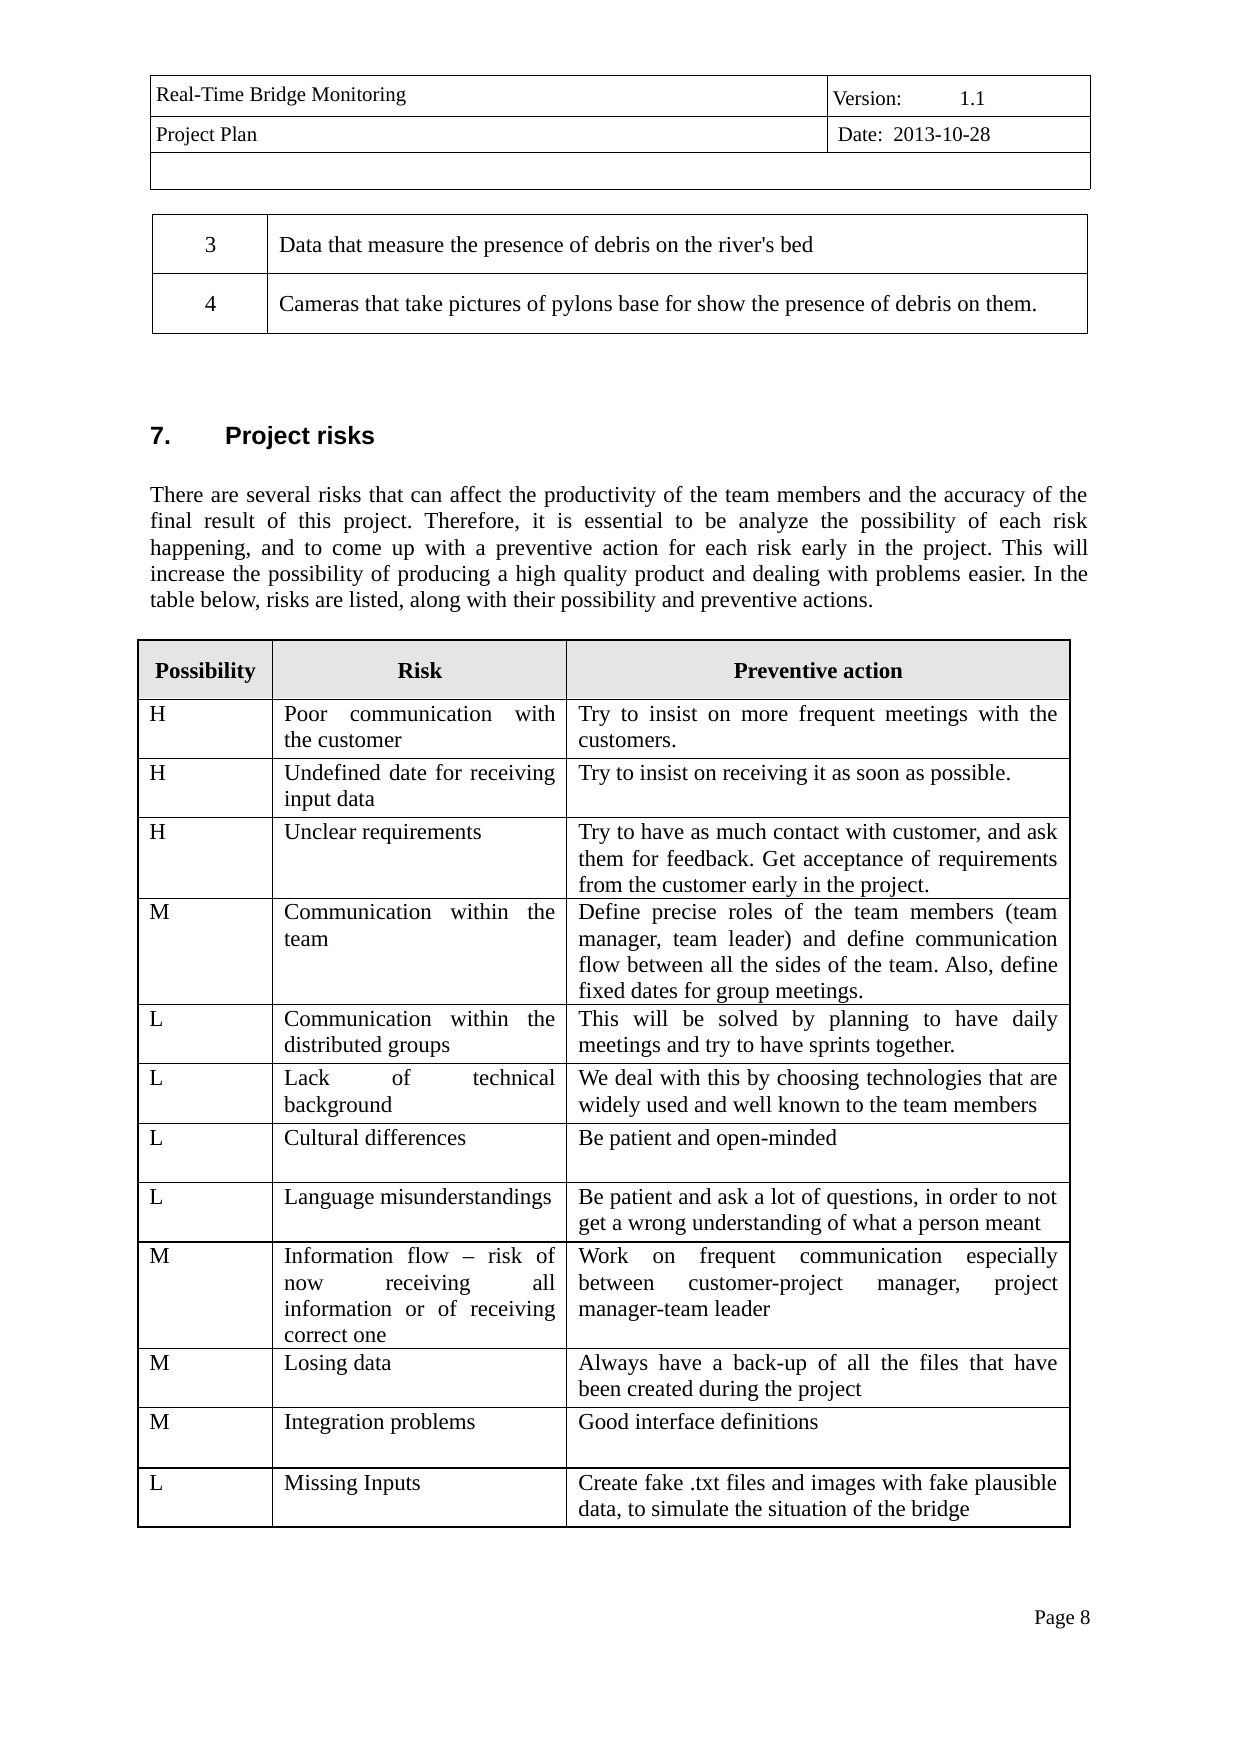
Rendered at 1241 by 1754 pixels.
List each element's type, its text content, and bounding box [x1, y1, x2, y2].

table_cell M [139, 1408, 272, 1467]
table_cell Be patient and open-minded [567, 1124, 1069, 1182]
table_cell Communication within the distributed groups [273, 1005, 566, 1063]
table_cell Try to insist on more frequent meetings with the customers. [567, 700, 1069, 758]
text There are several risks that can affect the productivity of the team members and the accuracy of the final result of this project. Therefore, it is essential to be analyze the possibility of each risk happening, and to come up with a preventive action for each risk early in the project. This will increase the possibility of producing a high quality product and dealing with problems easier. In the table below, risks are listed, along with their possibility and preventive actions. [150, 481, 1090, 613]
table_cell H [139, 700, 272, 758]
table_cell M [139, 1349, 272, 1407]
table_cell Define precise roles of the team members (team manager, team leader) and define communication flow between all the sides of the team. Also, define fixed dates for group meetings. [567, 899, 1069, 1004]
table_cell Good interface definitions [567, 1408, 1069, 1467]
table_cell M [139, 899, 272, 1004]
table_header Risk [273, 641, 566, 698]
table_cell Poor communication with the customer [273, 700, 566, 758]
table_header Possibility [139, 641, 272, 698]
table_cell Information flow – risk of now receiving all information or of receiving correct one [273, 1243, 566, 1348]
table_cell Work on frequent communication especially between customer-project manager, project manager-team leader [567, 1243, 1069, 1348]
table_cell Undefined date for receiving input data [273, 759, 566, 817]
table_cell Unclear requirements [273, 818, 566, 897]
table_cell L [139, 1005, 272, 1063]
table_cell This will be solved by planning to have daily meetings and try to have sprints together. [567, 1005, 1069, 1063]
table_cell We deal with this by choosing technologies that are widely used and well known to the team members [567, 1064, 1069, 1123]
table_cell Cultural differences [273, 1124, 566, 1182]
table_header Preventive action [567, 641, 1069, 698]
table_cell Data that measure the presence of debris on the river's bed [268, 215, 1087, 273]
table_cell L [139, 1064, 272, 1123]
table_cell Language misunderstandings [273, 1183, 566, 1241]
table_cell Always have a back-up of all the files that have been created during the project [567, 1349, 1069, 1407]
table_cell Losing data [273, 1349, 566, 1407]
table_cell Create fake .txt files and images with fake plausible data, to simulate the situation of the bridge [567, 1469, 1069, 1526]
table_cell Integration problems [273, 1408, 566, 1467]
table_cell H [139, 759, 272, 817]
table_cell L [139, 1469, 272, 1526]
table_cell M [139, 1243, 272, 1348]
table_cell H [139, 818, 272, 897]
table_cell Lack of technical background [273, 1064, 566, 1123]
table_cell Be patient and ask a lot of questions, in order to not get a wrong understanding of what a person meant [567, 1183, 1069, 1241]
table_cell Cameras that take pictures of pylons base for show the presence of debris on them. [268, 274, 1087, 332]
table_cell Communication within the team [273, 899, 566, 1004]
table_cell 4 [153, 274, 267, 332]
table_cell 3 [153, 215, 267, 273]
table_cell Try to insist on receiving it as soon as possible. [567, 759, 1069, 817]
table_cell Missing Inputs [273, 1469, 566, 1526]
table_cell Try to have as much contact with customer, and ask them for feedback. Get acceptance of requirements from the customer early in the project. [567, 818, 1069, 897]
subtitle Project risks [150, 421, 1090, 450]
table_cell L [139, 1183, 272, 1241]
table_cell L [139, 1124, 272, 1182]
